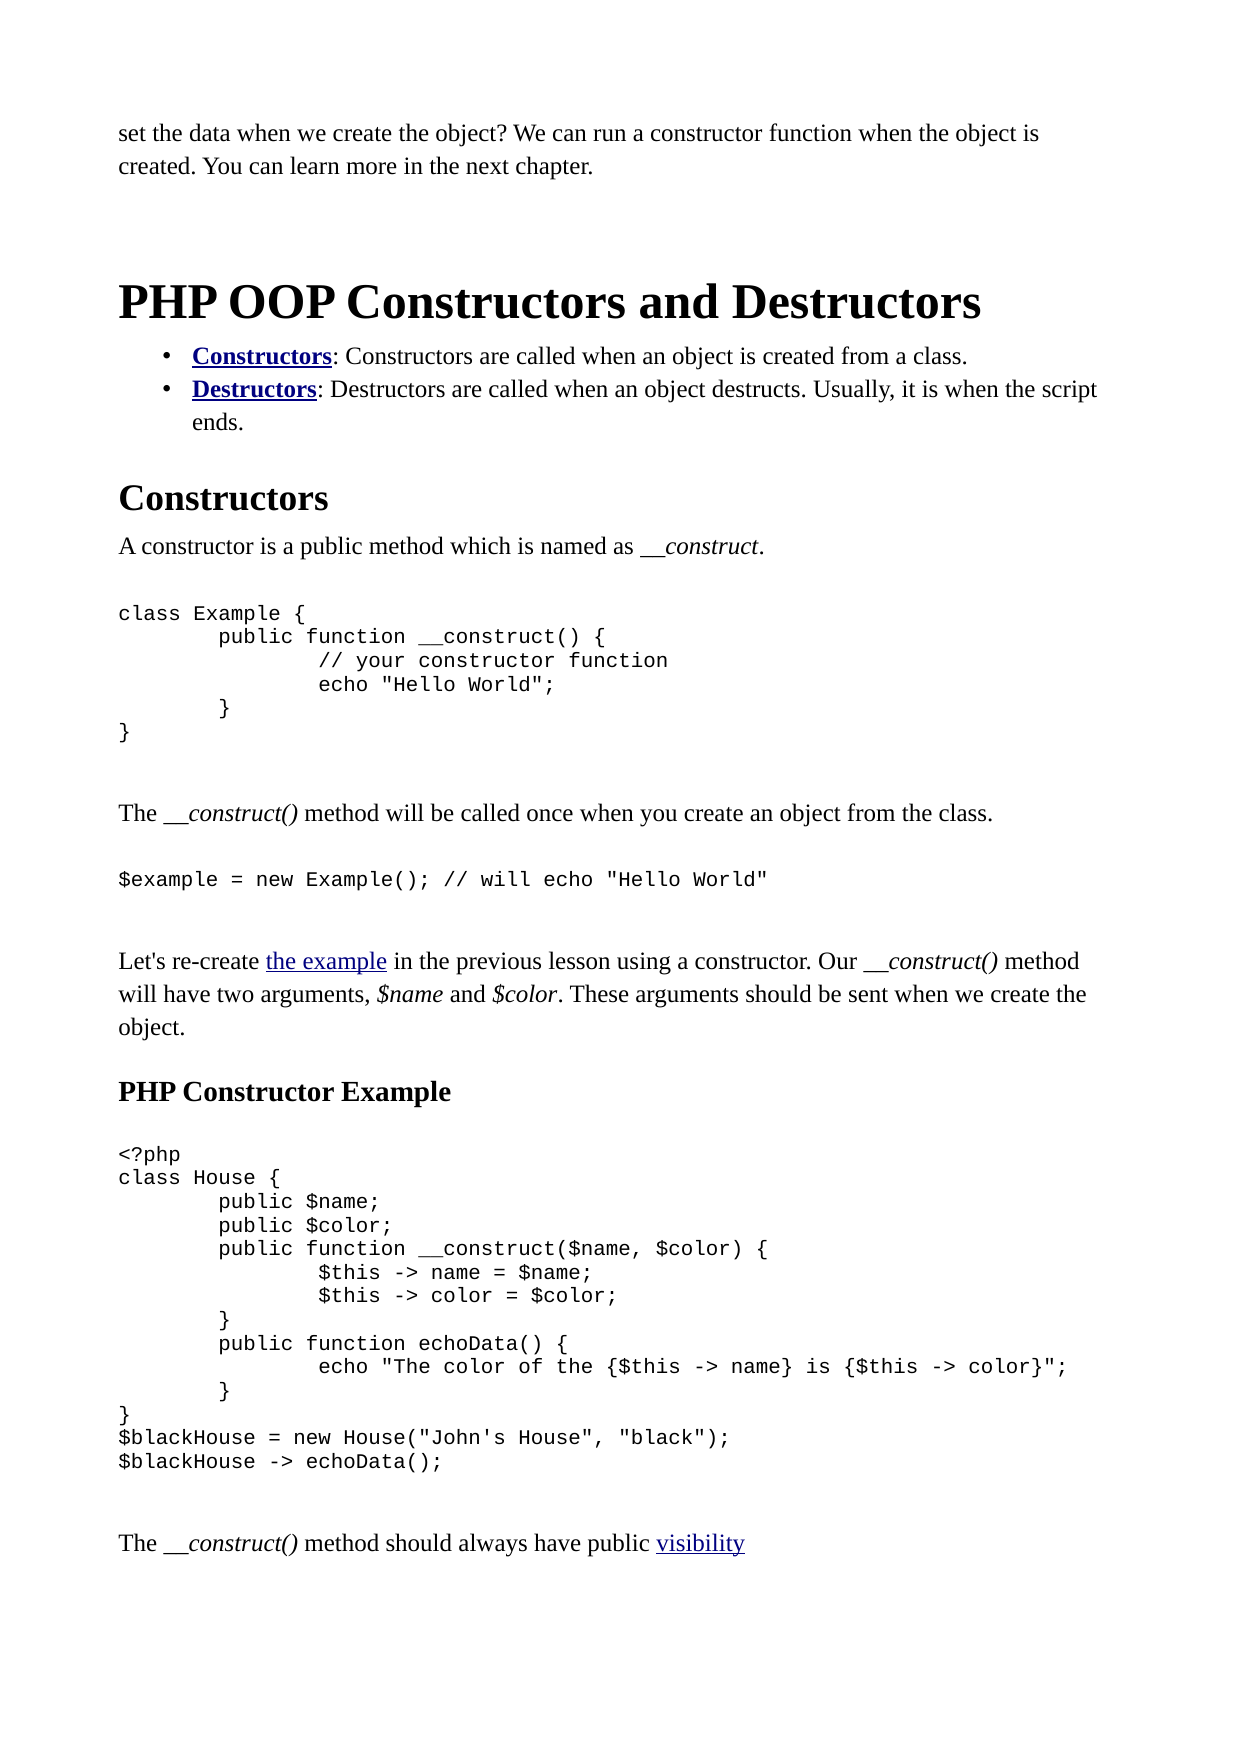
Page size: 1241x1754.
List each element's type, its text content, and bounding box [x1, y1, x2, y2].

text $example = new Example(); // will echo "Hello World" [118, 869, 1122, 893]
list Constructors: Constructors are called when an object is created from a class. [162, 341, 1122, 370]
text echo "Hello World"; [118, 674, 1122, 697]
subtitle PHP OOP Constructors and Destructors [118, 271, 1122, 329]
text // your constructor function [118, 650, 1122, 674]
text } [118, 1380, 1122, 1404]
text } [118, 697, 1122, 721]
text public $color; [118, 1214, 1122, 1238]
text $this -> color = $color; [118, 1286, 1122, 1309]
text public function __construct($name, $color) { [118, 1238, 1122, 1262]
text $blackHouse -> echoData(); [118, 1451, 1122, 1475]
text A constructor is a public method which is named as __construct. [118, 531, 1122, 560]
text The __construct() method will be called once when you create an object from the class. [118, 798, 1122, 826]
text public function echoData() { [118, 1333, 1122, 1356]
list Destructors: Destructors are called when an object destructs. Usually, it is when the script ends. [162, 374, 1122, 436]
text public $name; [118, 1191, 1122, 1214]
text Let's re-create the example in the previous lesson using a constructor. Our __construct() method will have two arguments, $name and $color. These arguments should be sent when we create the object. [118, 946, 1122, 1041]
text } [118, 721, 1122, 744]
text class House { [118, 1167, 1122, 1191]
text <?php [118, 1144, 1122, 1167]
text set the data when we create the object? We can run a constructor function when the object is created. You can learn more in the next chapter. [118, 118, 1122, 180]
subtitle Constructors [118, 476, 1122, 519]
text } [118, 1309, 1122, 1333]
subtitle PHP Constructor Example [118, 1074, 1122, 1107]
text } [118, 1404, 1122, 1427]
text echo "The color of the {$this -> name} is {$this -> color}"; [118, 1356, 1122, 1380]
text $this -> name = $name; [118, 1262, 1122, 1286]
text class Example { [118, 603, 1122, 626]
text The __construct() method should always have public visibility [118, 1528, 1122, 1557]
text public function __construct() { [118, 626, 1122, 650]
text $blackHouse = new House("John's House", "black"); [118, 1427, 1122, 1451]
